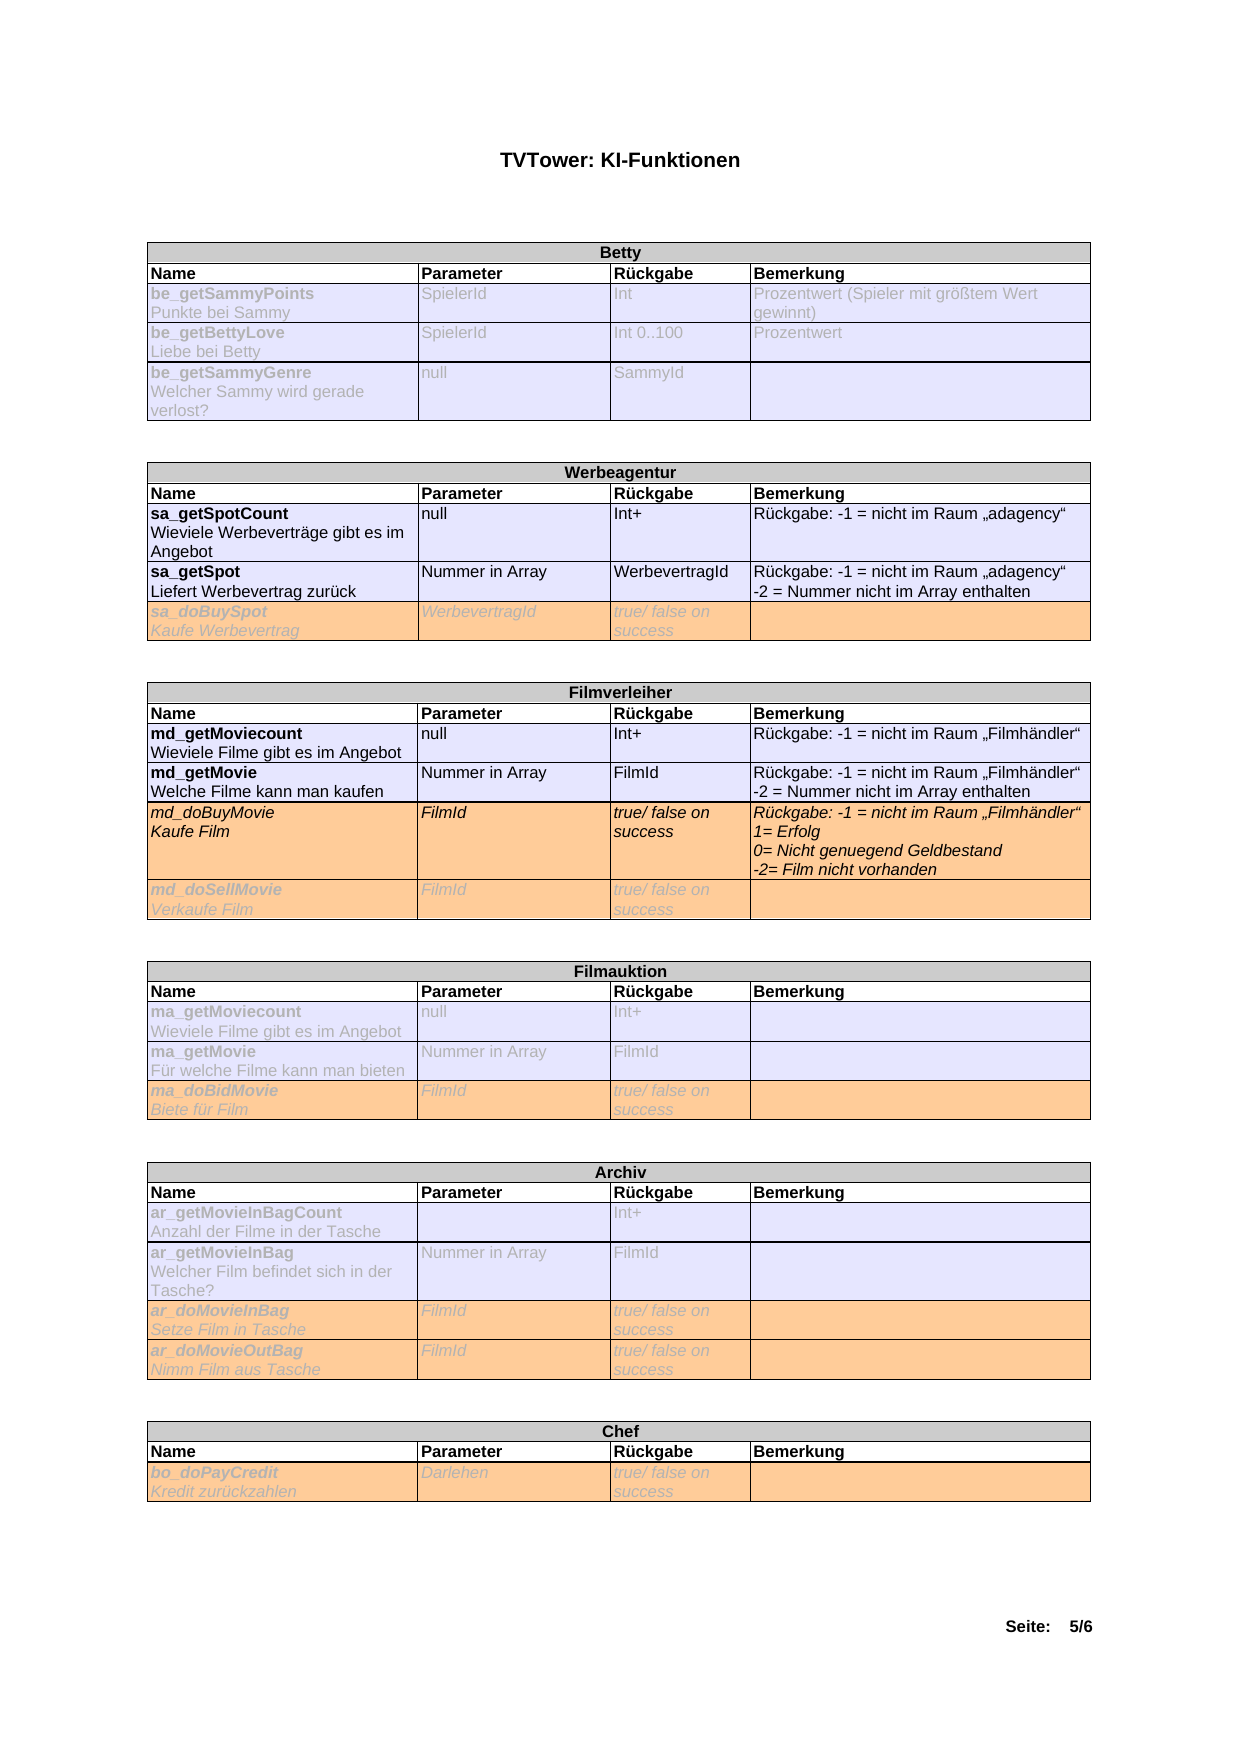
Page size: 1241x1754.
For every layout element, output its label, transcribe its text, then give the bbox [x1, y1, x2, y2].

table_cell md_getMoviecount Wieviele Filme gibt es im Angebot [148, 724, 417, 762]
table_cell Bemerkung [751, 484, 1090, 503]
table_cell Name [148, 484, 418, 503]
table_cell FilmId [418, 1081, 610, 1119]
table_cell [751, 880, 1090, 918]
table_cell FilmId [611, 763, 750, 801]
table_cell true/ false on success [611, 880, 750, 918]
table_cell Parameter [418, 982, 610, 1001]
table_cell Nummer in Array [418, 1243, 610, 1300]
table_cell SammyId [611, 363, 750, 420]
table_cell SpielerId [419, 323, 610, 361]
table_cell Rückgabe: -1 = nicht im Raum „adagency“ -2 = Nummer nicht im Array enthalten [751, 562, 1090, 601]
table_cell Rückgabe [611, 704, 750, 723]
table_cell Int [611, 284, 750, 322]
table_cell Bemerkung [751, 1183, 1090, 1202]
table_cell SpielerId [419, 284, 610, 322]
table_cell FilmId [418, 1340, 610, 1379]
table_cell null [419, 363, 610, 420]
table_cell Rückgabe: -1 = nicht im Raum „Filmhändler“ -2 = Nummer nicht im Array enthalten [751, 763, 1090, 801]
table_cell Nummer in Array [418, 1042, 610, 1080]
table_cell [751, 1042, 1090, 1080]
table_cell ar_doMovieOutBag Nimm Film aus Tasche [148, 1340, 417, 1379]
table_cell [751, 1243, 1090, 1300]
table_cell Nummer in Array [419, 562, 610, 601]
table_cell sa_doBuySpot Kaufe Werbevertrag [148, 602, 418, 640]
table_cell Parameter [418, 704, 610, 723]
table_cell Prozentwert (Spieler mit größtem Wert gewinnt) [751, 284, 1090, 322]
table_cell Parameter [418, 1183, 610, 1202]
table_cell be_getBettyLove Liebe bei Betty [148, 323, 418, 361]
table_cell [751, 363, 1090, 420]
table_cell Int 0..100 [611, 323, 750, 361]
table_cell Int+ [611, 1002, 750, 1041]
table_cell FilmId [611, 1243, 750, 1300]
table_cell Rückgabe [611, 982, 750, 1001]
table_cell true/ false on success [611, 1463, 750, 1501]
table_cell Prozentwert [751, 323, 1090, 361]
table_cell true/ false on success [611, 602, 750, 640]
table_cell Int+ [611, 1203, 750, 1241]
table_cell [751, 1002, 1090, 1041]
table_cell ma_doBidMovie Biete für Film [148, 1081, 417, 1119]
table_cell md_doBuyMovie Kaufe Film [148, 803, 417, 879]
table_cell Darlehen [418, 1463, 610, 1501]
table_cell md_getMovie Welche Filme kann man kaufen [148, 763, 417, 801]
table_cell Name [148, 704, 417, 723]
table_cell Name [148, 1442, 417, 1461]
table_cell null [418, 724, 610, 762]
table_cell Parameter [419, 484, 610, 503]
table_cell true/ false on success [611, 1340, 750, 1379]
table_cell sa_getSpot Liefert Werbevertrag zurück [148, 562, 418, 601]
table_cell [751, 1081, 1090, 1119]
table_cell ar_doMovieInBag Setze Film in Tasche [148, 1301, 417, 1339]
table_cell [418, 1203, 610, 1241]
table_cell ar_getMovieInBag Welcher Film befindet sich in der Tasche? [148, 1243, 417, 1300]
table_header Filmauktion [148, 962, 1090, 981]
table_cell Bemerkung [751, 1442, 1090, 1461]
table_cell FilmId [611, 1042, 750, 1080]
table_cell Nummer in Array [418, 763, 610, 801]
table_cell WerbevertragId [611, 562, 750, 601]
table_cell [751, 1340, 1090, 1379]
table_cell ma_getMovie Für welche Filme kann man bieten [148, 1042, 417, 1080]
table_cell Int+ [611, 724, 750, 762]
table_cell Name [148, 1183, 417, 1202]
table_header Archiv [148, 1163, 1090, 1182]
table_cell Bemerkung [751, 704, 1090, 723]
table_cell be_getSammyGenre Welcher Sammy wird gerade verlost? [148, 363, 418, 420]
table_cell FilmId [418, 803, 610, 879]
table_cell null [419, 504, 610, 561]
table_cell true/ false on success [611, 803, 750, 879]
table_header Chef [148, 1422, 1090, 1441]
table_cell null [418, 1002, 610, 1041]
table_cell Bemerkung [751, 264, 1090, 283]
table_cell sa_getSpotCount Wieviele Werbeverträge gibt es im Angebot [148, 504, 418, 561]
table_cell Bemerkung [751, 982, 1090, 1001]
table_header Werbeagentur [148, 463, 1090, 482]
table_cell Name [148, 982, 417, 1001]
table_cell ar_getMovieInBagCount Anzahl der Filme in der Tasche [148, 1203, 417, 1241]
table_cell Rückgabe [611, 1442, 750, 1461]
table_cell FilmId [418, 1301, 610, 1339]
table_cell Parameter [418, 1442, 610, 1461]
table_cell be_getSammyPoints Punkte bei Sammy [148, 284, 418, 322]
table_cell bo_doPayCredit Kredit zurückzahlen [148, 1463, 417, 1501]
table_cell Rückgabe: -1 = nicht im Raum „adagency“ [751, 504, 1090, 561]
table_cell [751, 1463, 1090, 1501]
table_cell ma_getMoviecount Wieviele Filme gibt es im Angebot [148, 1002, 417, 1041]
table_cell true/ false on success [611, 1081, 750, 1119]
table_header Filmverleiher [148, 683, 1090, 702]
table_cell Rückgabe: -1 = nicht im Raum „Filmhändler“ [751, 724, 1090, 762]
table_cell md_doSellMovie Verkaufe Film [148, 880, 417, 918]
table_cell Rückgabe [611, 484, 750, 503]
table_cell [751, 1203, 1090, 1241]
table_cell true/ false on success [611, 1301, 750, 1339]
table_cell Name [148, 264, 418, 283]
table_cell Rückgabe [611, 1183, 750, 1202]
table_cell Parameter [419, 264, 610, 283]
table_cell FilmId [418, 880, 610, 918]
table_cell Int+ [611, 504, 750, 561]
table_cell [751, 1301, 1090, 1339]
table_cell [751, 602, 1090, 640]
table_cell Rückgabe: -1 = nicht im Raum „Filmhändler“ 1= Erfolg 0= Nicht genuegend Geldbestand -2= Film nicht vorhanden [751, 803, 1090, 879]
table_cell Rückgabe [611, 264, 750, 283]
table_cell WerbevertragId [419, 602, 610, 640]
table_header Betty [148, 243, 1090, 262]
